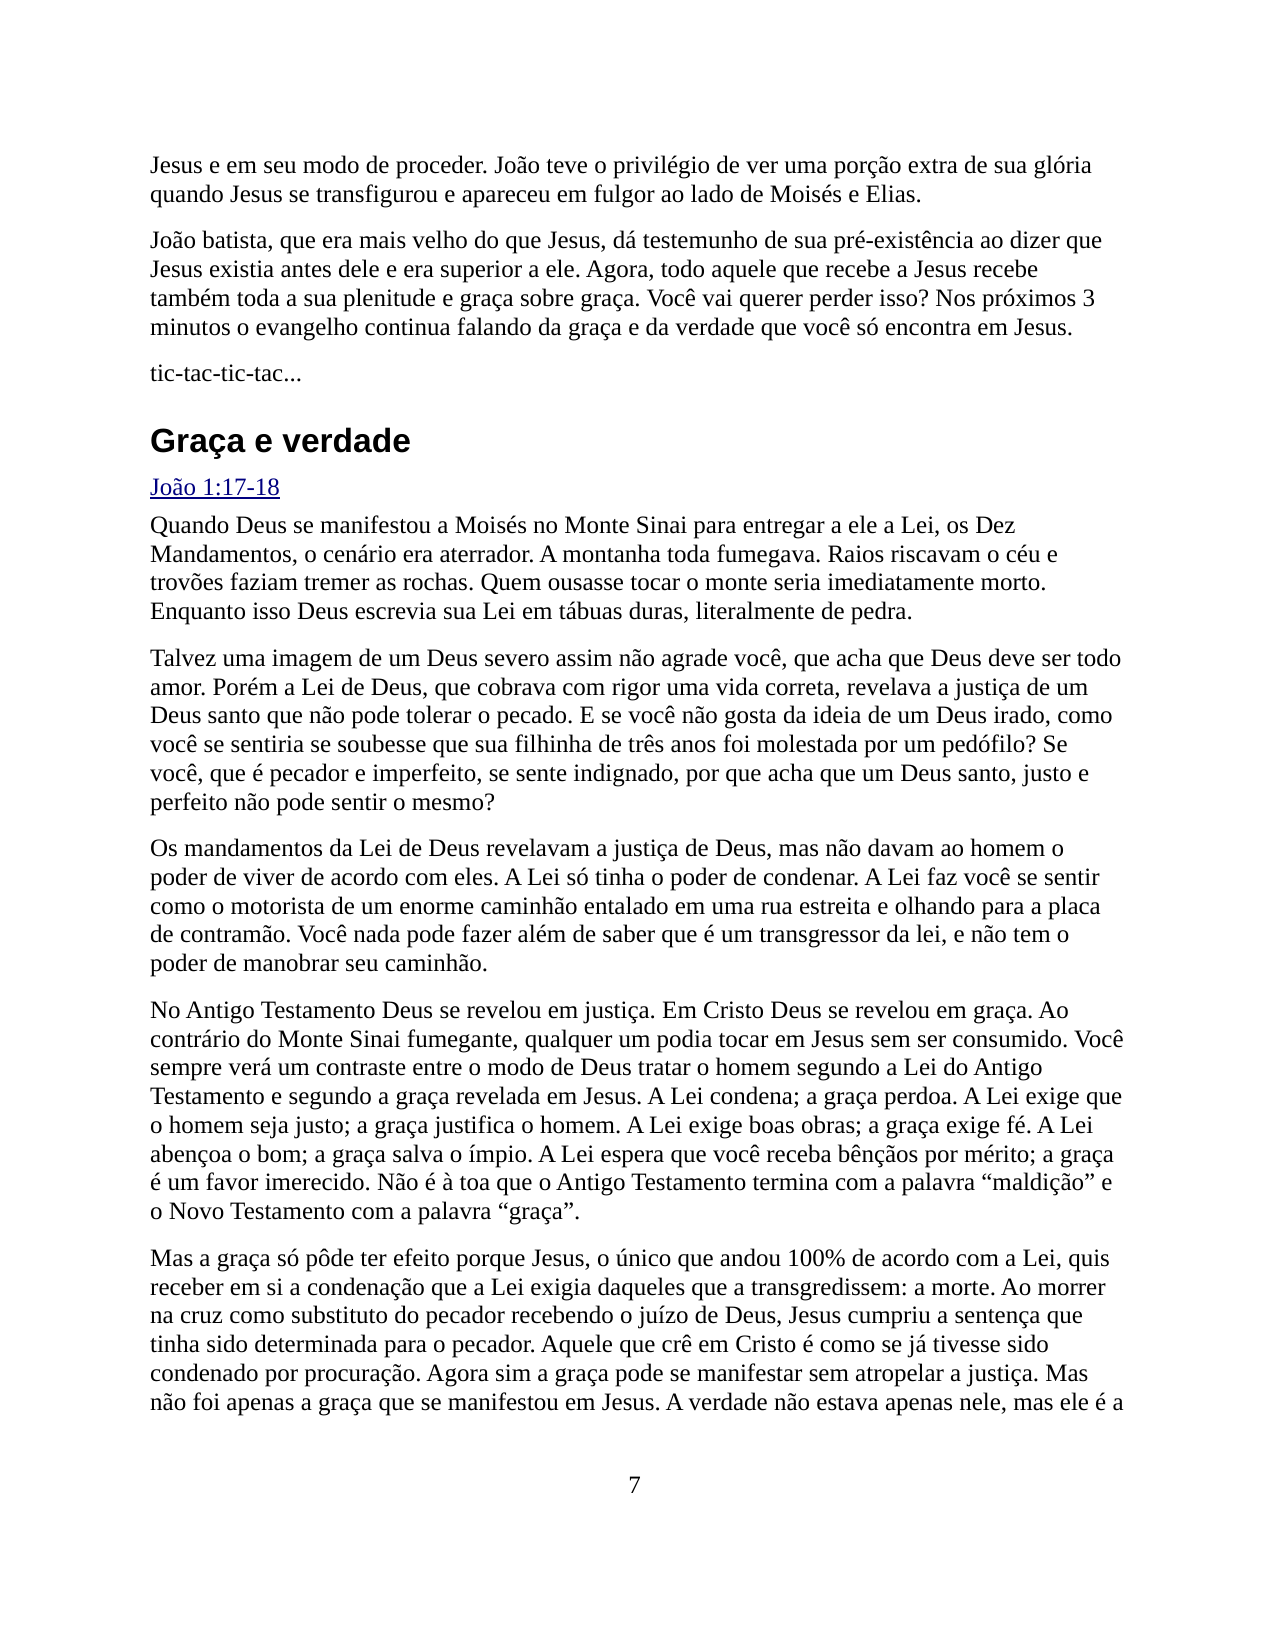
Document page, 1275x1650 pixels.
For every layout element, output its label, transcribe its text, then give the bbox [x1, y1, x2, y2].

text João batista, que era mais velho do que Jesus, dá testemunho de sua pré-existência ao dizer que Jesus existia antes dele e era superior a ele. Agora, todo aquele que recebe a Jesus recebe também toda a sua plenitude e graça sobre graça. Você vai querer perder isso? Nos próximos 3 minutos o evangelho continua falando da graça e da verdade que você só encontra em Jesus. [150, 225, 1125, 340]
text Jesus e em seu modo de proceder. João teve o privilégio de ver uma porção extra de sua glória quando Jesus se transfigurou e apareceu em fulgor ao lado de Moisés e Elias. [150, 150, 1125, 207]
text Os mandamentos da Lei de Deus revelavam a justiça de Deus, mas não davam ao homem o poder de viver de acordo com eles. A Lei só tinha o poder de condenar. A Lei faz você se sentir como o motorista de um enorme caminhão entalado em uma rua estreita e olhando para a placa de contramão. Você nada pode fazer além de saber que é um transgressor da lei, e não tem o poder de manobrar seu caminhão. [150, 833, 1125, 977]
text tic-tac-tic-tac... [150, 358, 1125, 387]
text No Antigo Testamento Deus se revelou em justiça. Em Cristo Deus se revelou em graça. Ao contrário do Monte Sinai fumegante, qualquer um podia tocar em Jesus sem ser consumido. Você sempre verá um contraste entre o modo de Deus tratar o homem segundo a Lei do Antigo Testamento e segundo a graça revelada em Jesus. A Lei condena; a graça perdoa. A Lei exige que o homem seja justo; a graça justifica o homem. A Lei exige boas obras; a graça exige fé. A Lei abençoa o bom; a graça salva o ímpio. A Lei espera que você receba bênçãos por mérito; a graça é um favor imerecido. Não é à toa que o Antigo Testamento termina com a palavra “maldição” e o Novo Testamento com a palavra “graça”. [150, 995, 1125, 1225]
text Talvez uma imagem de um Deus severo assim não agrade você, que acha que Deus deve ser todo amor. Porém a Lei de Deus, que cobrava com rigor uma vida correta, revelava a justiça de um Deus santo que não pode tolerar o pecado. E se você não gosta da ideia de um Deus irado, como você se sentiria se soubesse que sua filhinha de três anos foi molestada por um pedófilo? Se você, que é pecador e imperfeito, se sente indignado, por que acha que um Deus santo, justo e perfeito não pode sentir o mesmo? [150, 643, 1125, 815]
text Quando Deus se manifestou a Moisés no Monte Sinai para entregar a ele a Lei, os Dez Mandamentos, o cenário era aterrador. A montanha toda fumegava. Raios riscavam o céu e trovões faziam tremer as rochas. Quem ousasse tocar o monte seria imediatamente morto. Enquanto isso Deus escrevia sua Lei em tábuas duras, literalmente de pedra. [150, 510, 1125, 625]
text João 1:17-18 [150, 472, 1125, 501]
text Mas a graça só pôde ter efeito porque Jesus, o único que andou 100% de acordo com a Lei, quis receber em si a condenação que a Lei exigia daqueles que a transgredissem: a morte. Ao morrer na cruz como substituto do pecador recebendo o juízo de Deus, Jesus cumpriu a sentença que tinha sido determinada para o pecador. Aquele que crê em Cristo é como se já tivesse sido condenado por procuração. Agora sim a graça pode se manifestar sem atropelar a justiça. Mas não foi apenas a graça que se manifestou em Jesus. A verdade não estava apenas nele, mas ele é a [150, 1243, 1125, 1415]
subtitle Graça e verdade [150, 421, 1125, 460]
